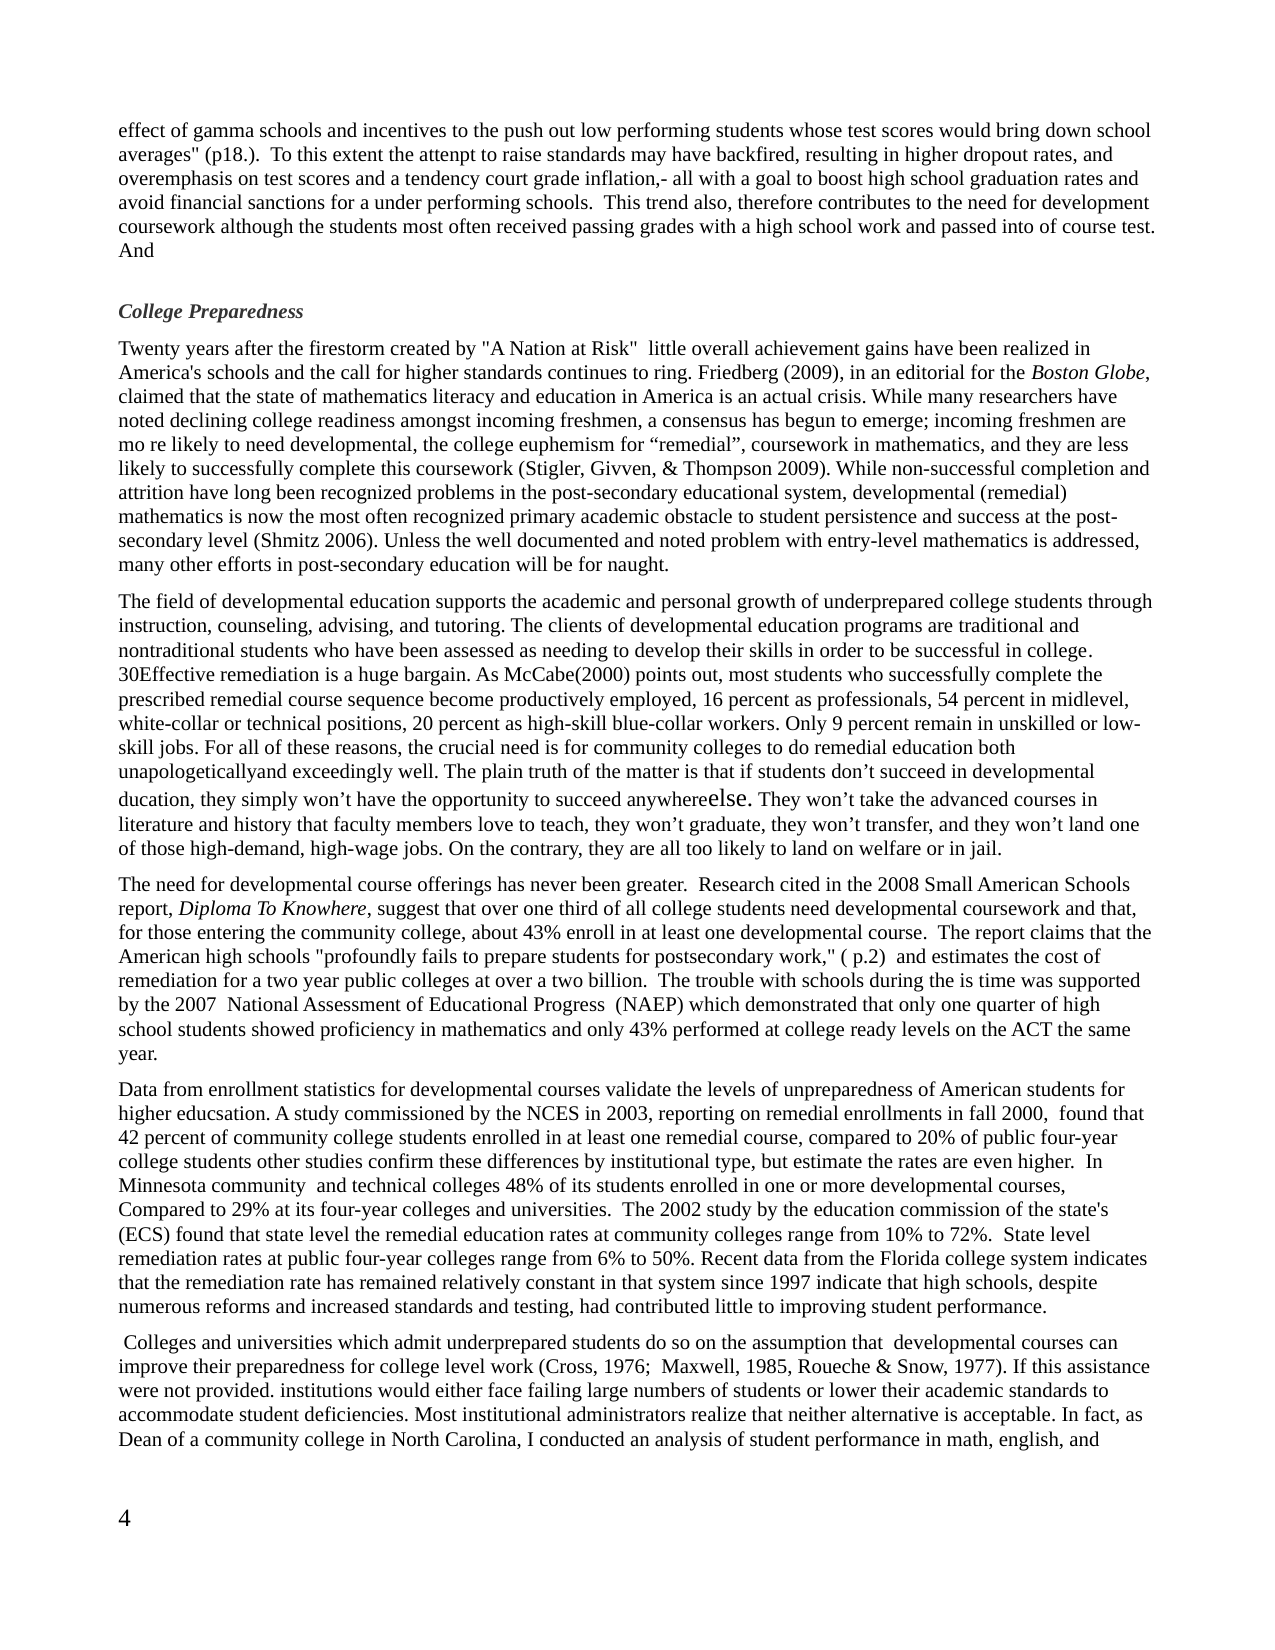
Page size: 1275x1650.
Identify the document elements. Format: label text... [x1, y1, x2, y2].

text Data from enrollment statistics for developmental courses validate the levels of unpreparedness of American students for higher educsation. A study commissioned by the NCES in 2003, reporting on remedial enrollments in fall 2000, found that 42 percent of community college students enrolled in at least one remedial course, compared to 20% of public four-year college students other studies confirm these differences by institutional type, but estimate the rates are even higher. In Minnesota community and technical colleges 48% of its students enrolled in one or more developmental courses, Compared to 29% at its four-year colleges and universities. The 2002 study by the education commission of the state's (ECS) found that state level the remedial education rates at community colleges range from 10% to 72%. State level remediation rates at public four-year colleges range from 6% to 50%. Recent data from the Florida college system indicates that the remediation rate has remained relatively constant in that system since 1997 indicate that high schools, despite numerous reforms and increased standards and testing, had contributed little to improving student performance. [118, 1077, 1157, 1318]
text The need for developmental course offerings has never been greater. Research cited in the 2008 Small American Schools report, Diploma To Knowhere, suggest that over one third of all college students need developmental coursework and that, for those entering the community college, about 43% enroll in at least one developmental course. The report claims that the American high schools "profoundly fails to prepare students for postsecondary work," ( p.2) and estimates the cost of remediation for a two year public colleges at over a two billion. The trouble with schools during the is time was supported by the 2007 National Assessment of Educational Progress (NAEP) which demonstrated that only one quarter of high school students showed proficiency in mathematics and only 43% performed at college ready levels on the ACT the same year. [118, 872, 1157, 1064]
text Twenty years after the firestorm created by "A Nation at Risk" little overall achievement gains have been realized in America's schools and the call for higher standards continues to ring. Friedberg (2009), in an editorial for the Boston Globe, claimed that the state of mathematics literacy and education in America is an actual crisis. While many researchers have noted declining college readiness amongst incoming freshmen, a consensus has begun to emerge; incoming freshmen are mo re likely to need developmental, the college euphemism for “remedial”, coursework in mathematics, and they are less likely to successfully complete this coursework (Stigler, Givven, & Thompson 2009). While non-successful completion and attrition have long been recognized problems in the post-secondary educational system, developmental (remedial) mathematics is now the most often recognized primary academic obstacle to student persistence and success at the post-secondary level (Shmitz 2006). Unless the well documented and noted problem with entry-level mathematics is addressed, many other efforts in post-secondary education will be for naught. [118, 336, 1157, 576]
text Colleges and universities which admit underprepared students do so on the assumption that developmental courses can improve their preparedness for college level work (Cross, 1976; Maxwell, 1985, Roueche & Snow, 1977). If this assistance were not provided. institutions would either face failing large numbers of students or lower their academic standards to accommodate student deficiencies. Most institutional administrators realize that neither alternative is acceptable. In fact, as Dean of a community college in North Carolina, I conducted an analysis of student performance in math, english, and [118, 1330, 1157, 1451]
text The field of developmental education supports the academic and personal growth of underprepared college students through instruction, counseling, advising, and tutoring. The clients of developmental education programs are traditional and nontraditional students who have been assessed as needing to develop their skills in order to be successful in college. 30Effective remediation is a huge bargain. As McCabe(2000) points out, most students who successfully complete the prescribed remedial course sequence become productively employed, 16 percent as professionals, 54 percent in midlevel, white-collar or technical positions, 20 percent as high-skill blue-collar workers. Only 9 percent remain in unskilled or low-skill jobs. For all of these reasons, the crucial need is for community colleges to do remedial education both unapologeticallyand exceedingly well. The plain truth of the matter is that if students don’t succeed in developmental ducation, they simply won’t have the opportunity to succeed anywhereelse. They won’t take the advanced courses in literature and history that faculty members love to teach, they won’t graduate, they won’t transfer, and they won’t land one of those high-demand, high-wage jobs. On the contrary, they are all too likely to land on welfare or in jail. [118, 589, 1157, 859]
text College Preparedness [118, 299, 1157, 323]
text effect of gamma schools and incentives to the push out low performing students whose test scores would bring down school averages" (p18.). To this extent the attenpt to raise standards may have backfired, resulting in higher dropout rates, and overemphasis on test scores and a tendency court grade inflation,- all with a goal to boost high school graduation rates and avoid financial sanctions for a under performing schools. This trend also, therefore contributes to the need for development coursework although the students most often received passing grades with a high school work and passed into of course test. And [118, 118, 1157, 262]
